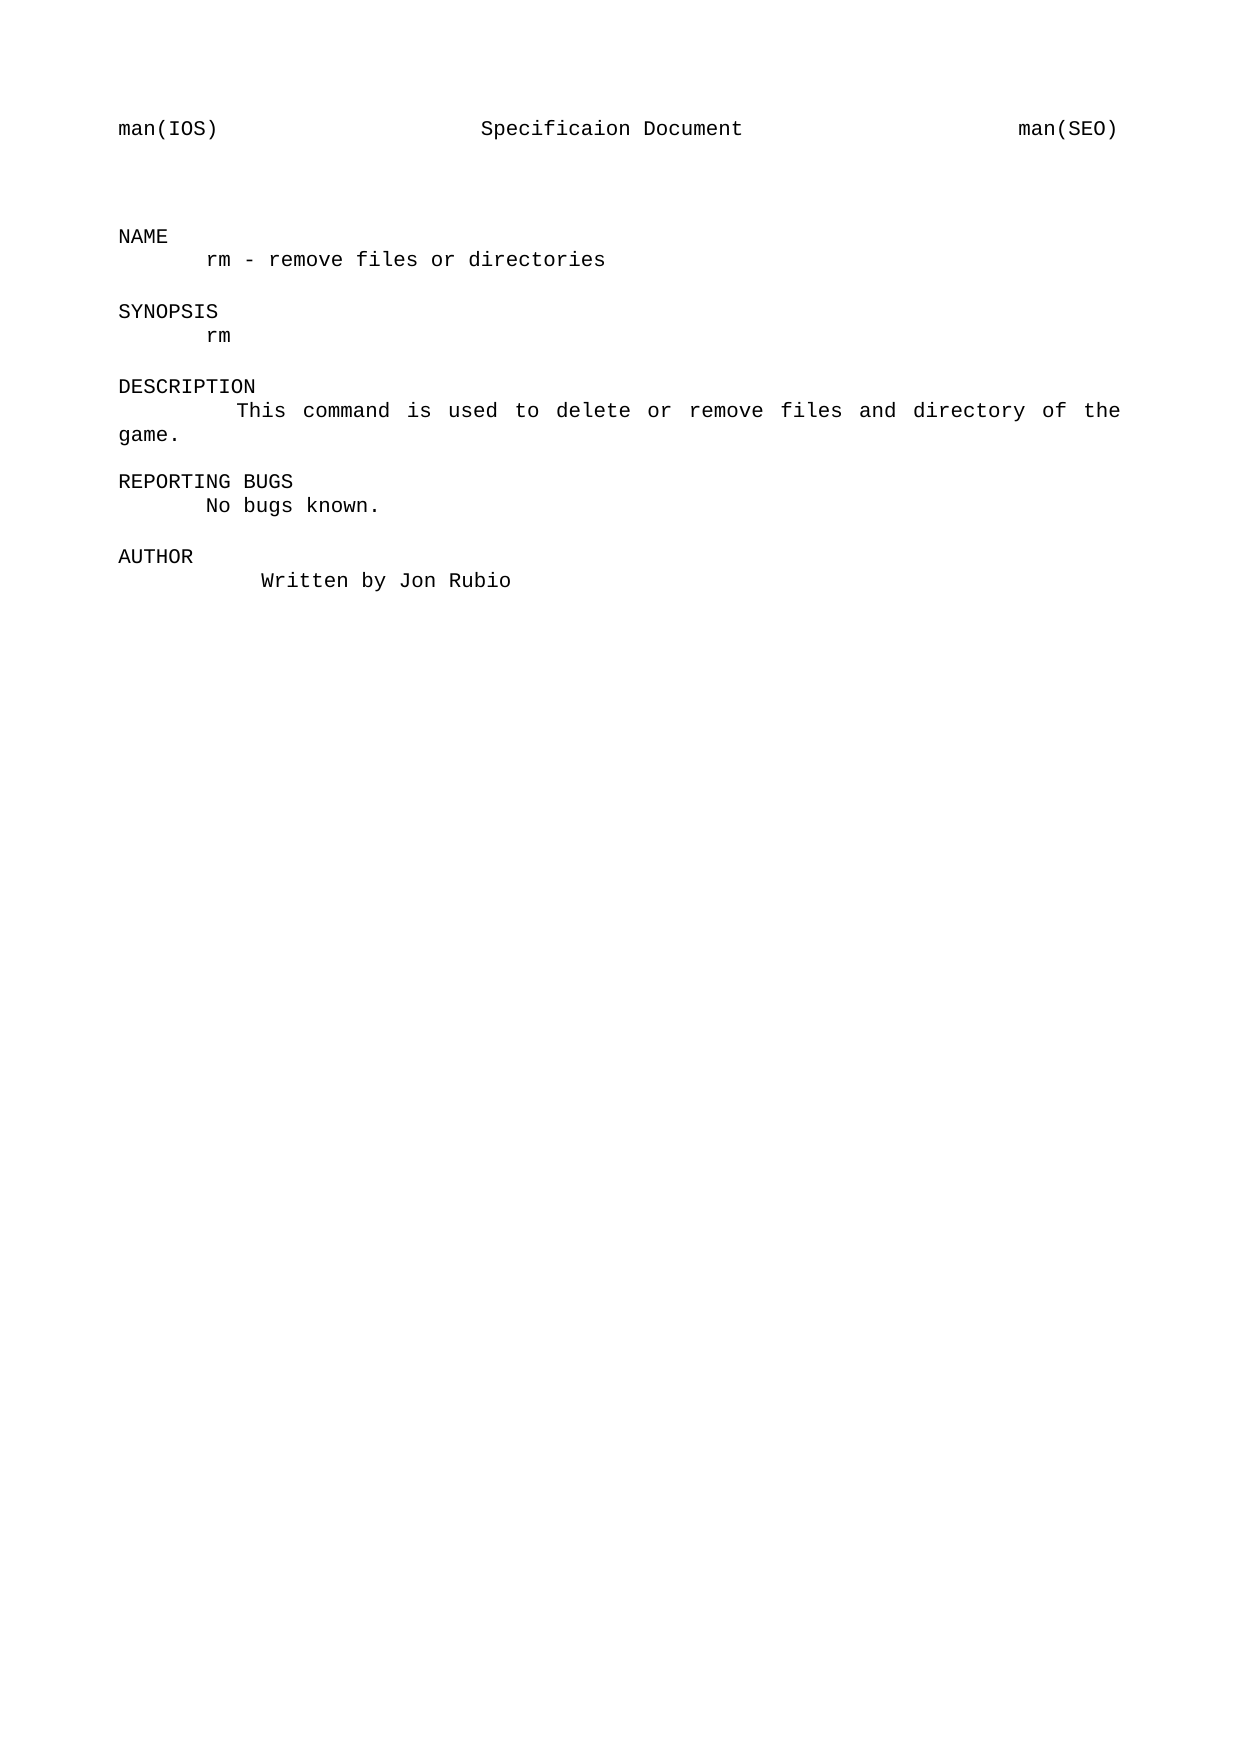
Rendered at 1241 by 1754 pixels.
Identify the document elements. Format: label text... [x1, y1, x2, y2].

text man(IOS) Specificaion Document man(SEO) [118, 118, 1122, 142]
text AUTHOR [118, 546, 1122, 570]
text REPORTING BUGS [118, 471, 1122, 495]
text Written by Jon Rubio [118, 570, 1122, 594]
text SYNOPSIS [118, 301, 1122, 325]
text rm - remove files or directories [118, 249, 1122, 273]
text rm [118, 325, 1122, 348]
text No bugs known. [118, 495, 1122, 518]
text DESCRIPTION [118, 376, 1122, 400]
text NAME [118, 226, 1122, 249]
text This command is used to delete or remove files and directory of the game. [118, 400, 1122, 447]
